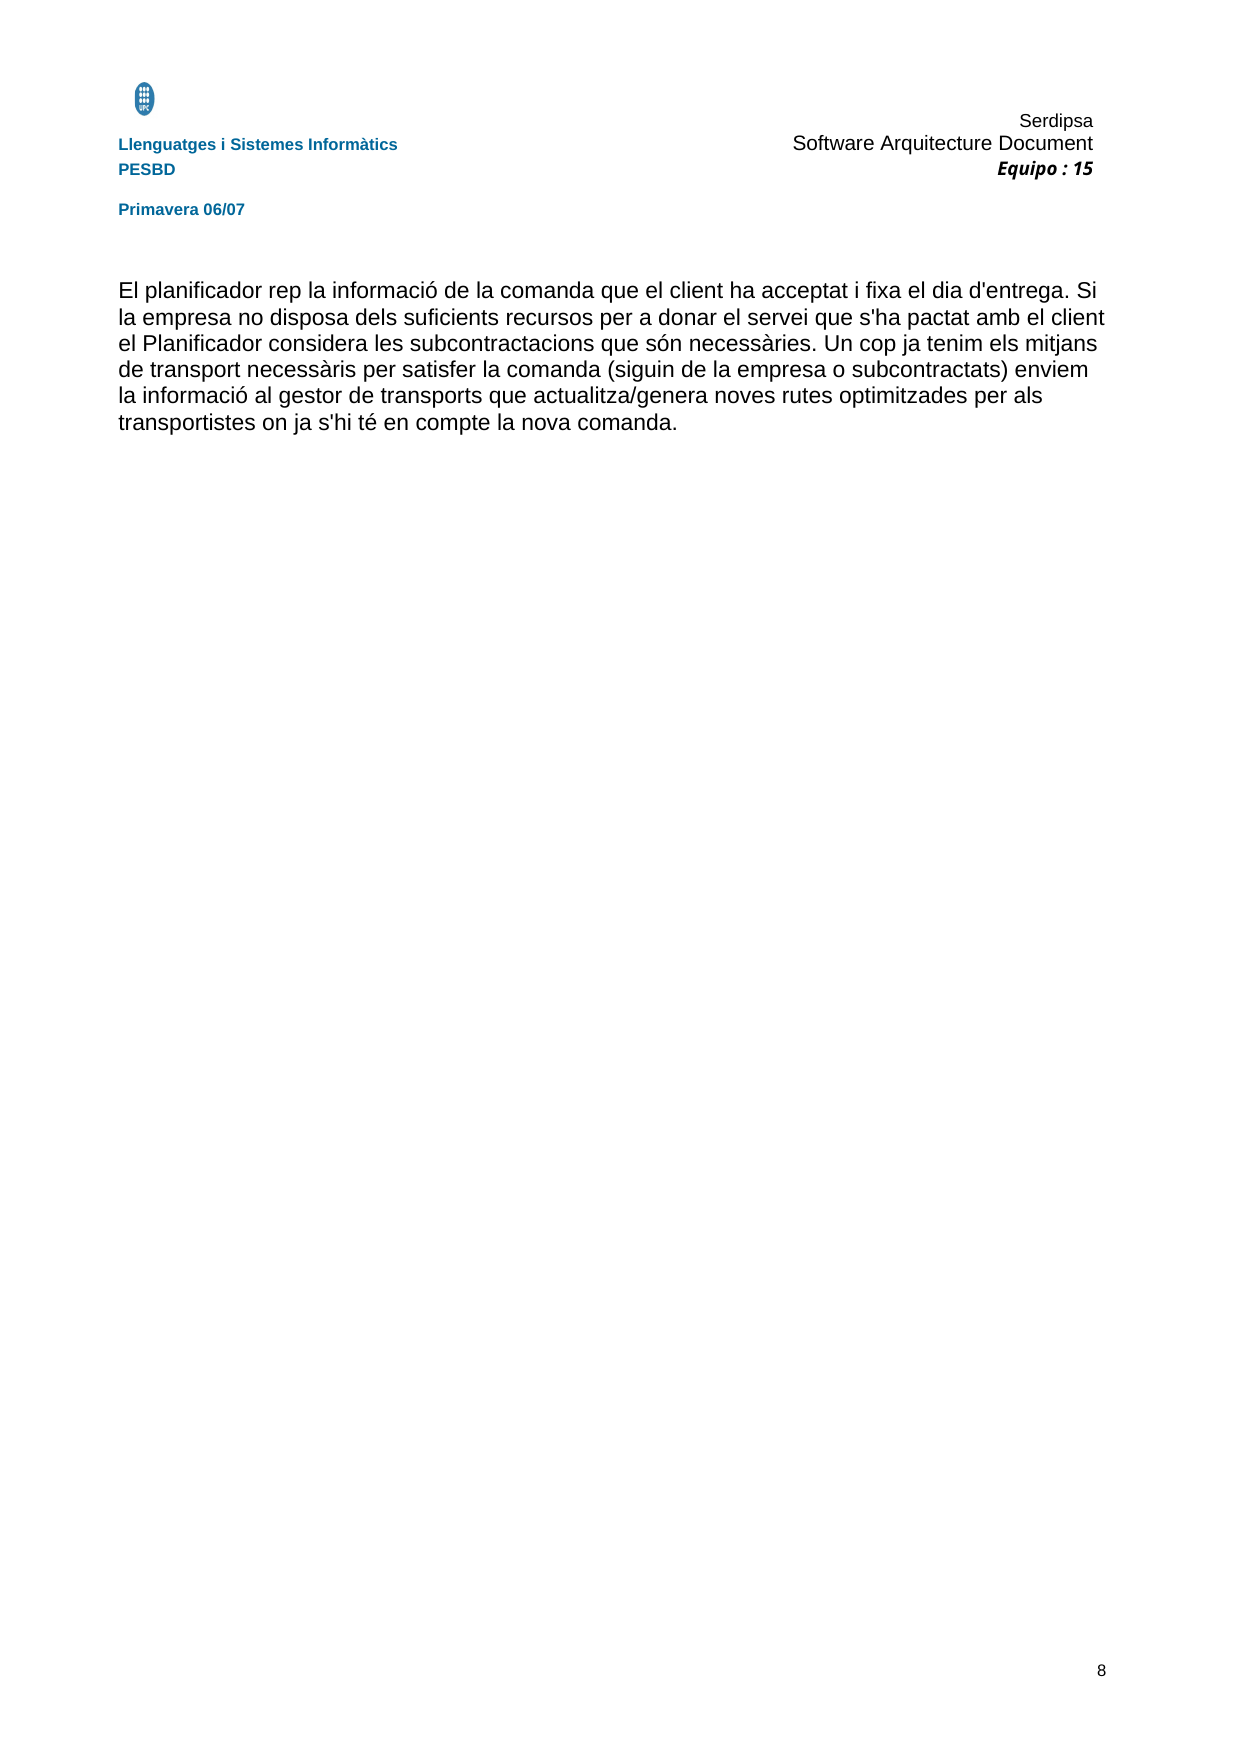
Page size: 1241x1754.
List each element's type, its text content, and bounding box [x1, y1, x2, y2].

text El planificador rep la informació de la comanda que el client ha acceptat i fixa el dia d'entrega. Si la empresa no disposa dels suficients recursos per a donar el servei que s'ha pactat amb el client el Planificador considera les subcontractacions que són necessàries. Un cop ja tenim els mitjans de transport necessàris per satisfer la comanda (siguin de la empresa o subcontractats) enviem la informació al gestor de transports que actualitza/genera noves rutes optimitzades per als transportistes on ja s'hi té en compte la nova comanda. [118, 277, 1106, 435]
